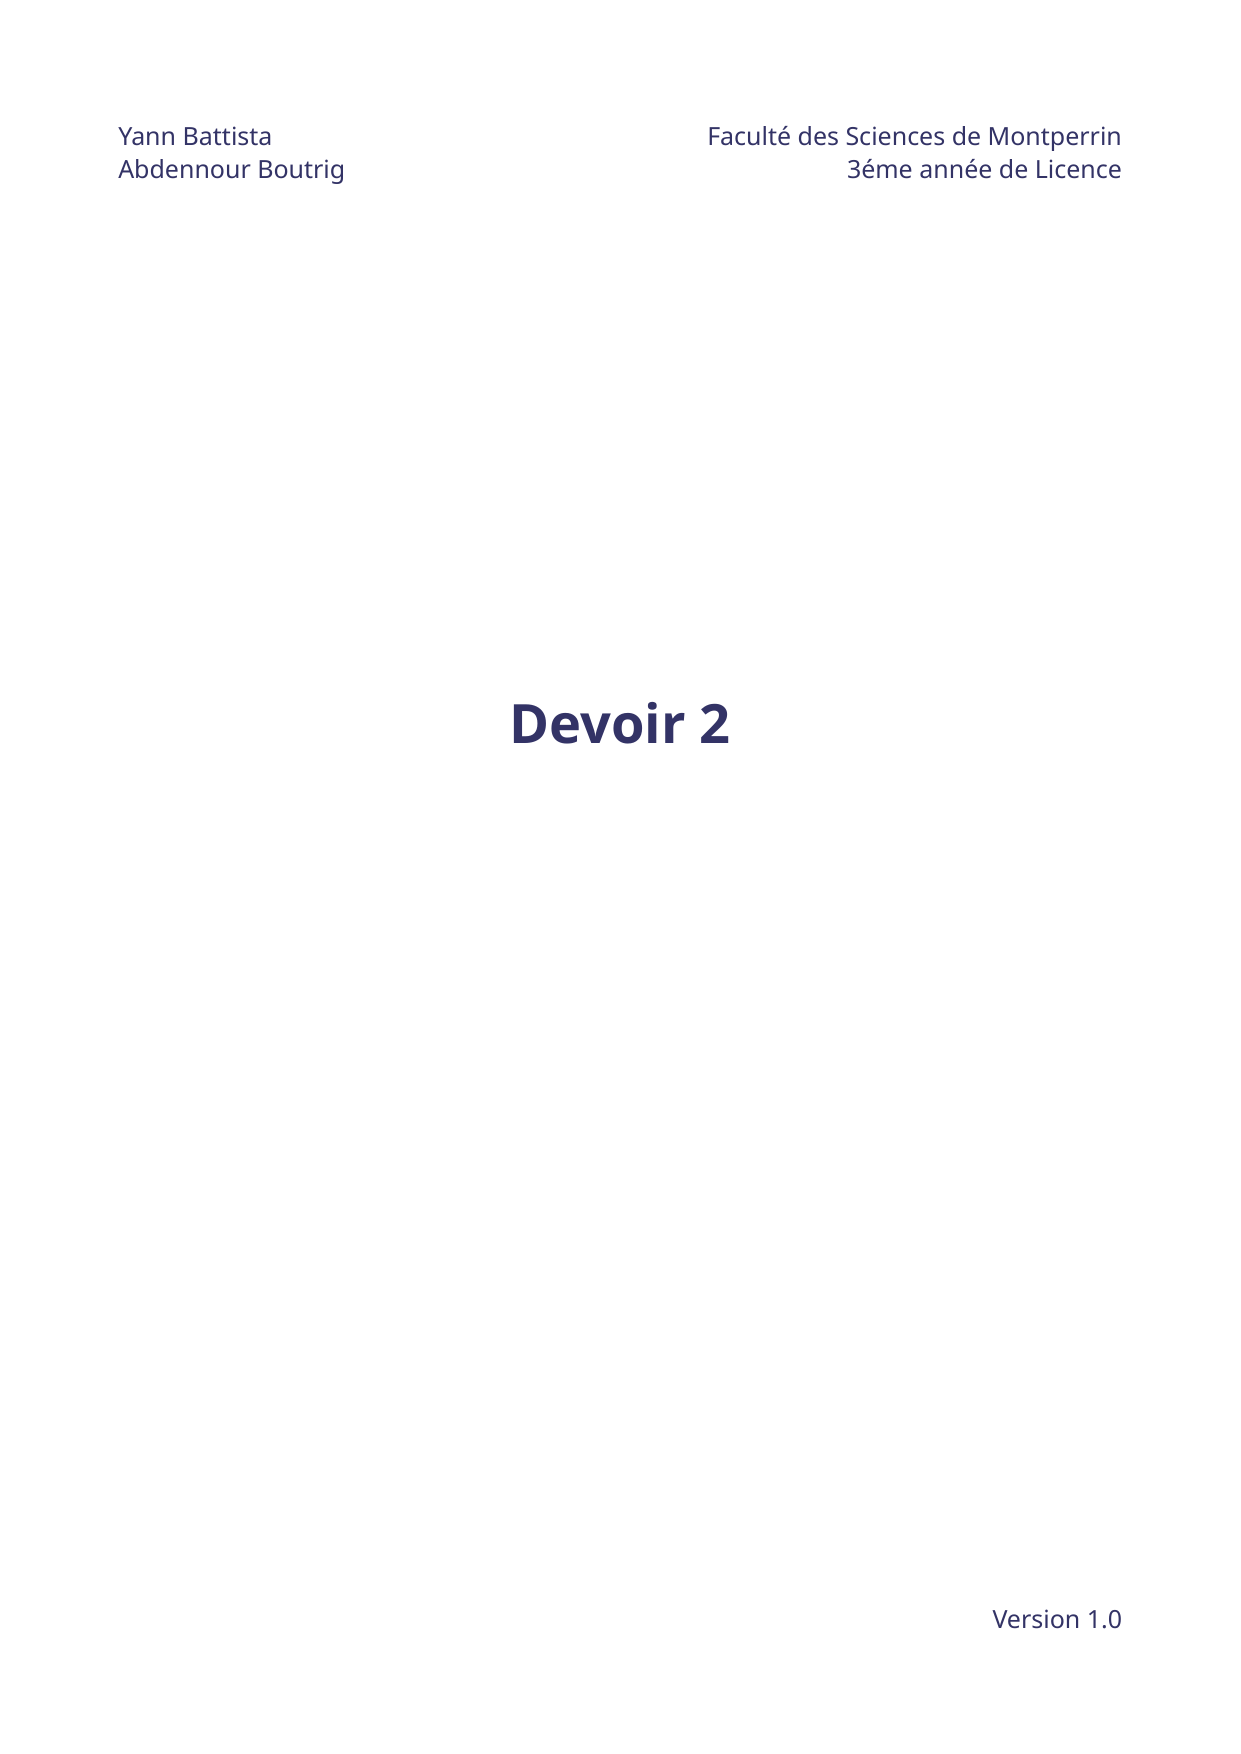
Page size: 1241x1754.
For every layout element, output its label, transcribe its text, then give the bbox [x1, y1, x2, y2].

subtitle Devoir 2 [118, 686, 1122, 759]
